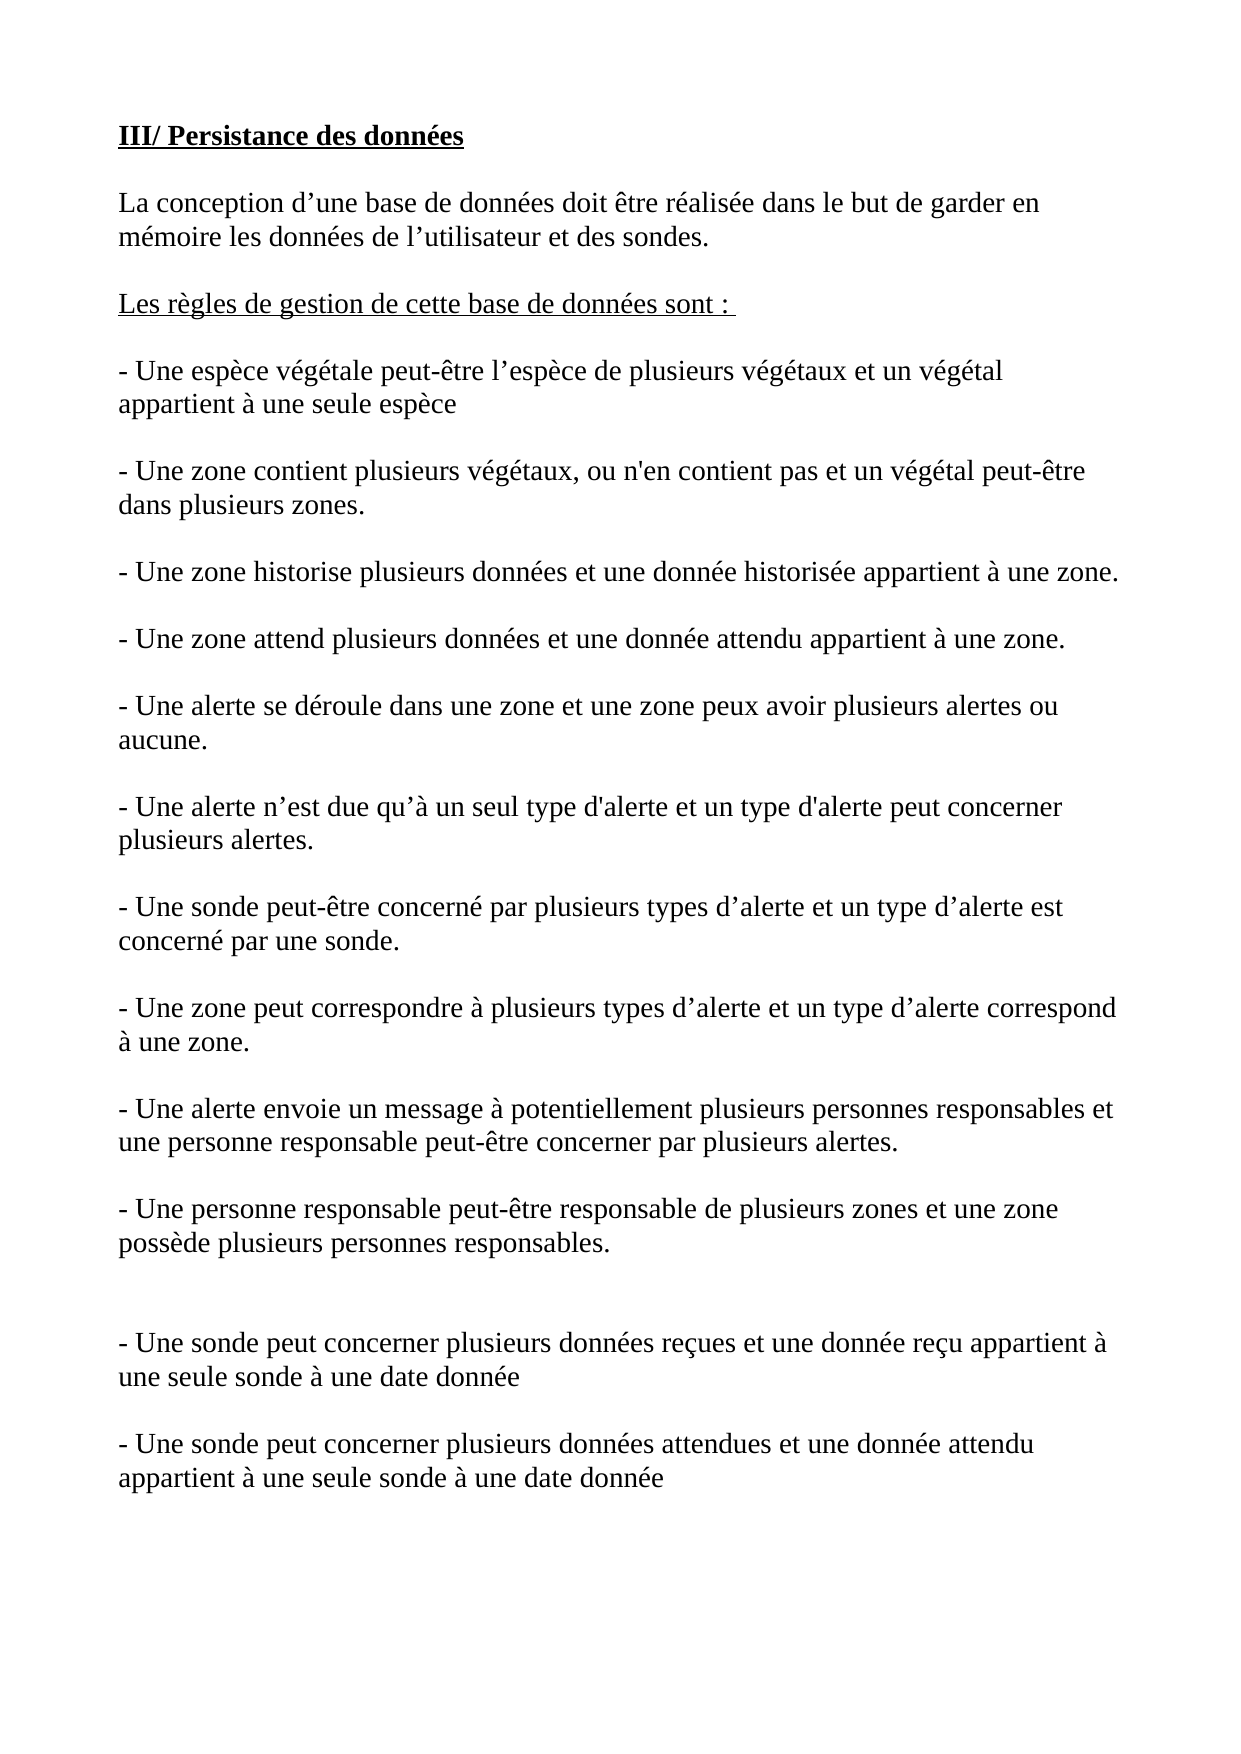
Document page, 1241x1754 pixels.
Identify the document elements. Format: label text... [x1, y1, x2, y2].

text - Une zone peut correspondre à plusieurs types d’alerte et un type d’alerte correspond à une zone. [118, 990, 1122, 1057]
text Les règles de gestion de cette base de données sont : [118, 286, 1122, 319]
text La conception d’une base de données doit être réalisée dans le but de garder en mémoire les données de l’utilisateur et des sondes. [118, 185, 1122, 252]
text III/ Persistance des données [118, 118, 1122, 152]
text - Une zone historise plusieurs données et une donnée historisée appartient à une zone. [118, 554, 1122, 588]
text - Une alerte se déroule dans une zone et une zone peux avoir plusieurs alertes ou aucune. [118, 688, 1122, 755]
text - Une zone contient plusieurs végétaux, ou n'en contient pas et un végétal peut-être dans plusieurs zones. [118, 453, 1122, 521]
text - Une sonde peut-être concerné par plusieurs types d’alerte et un type d’alerte est concerné par une sonde. [118, 889, 1122, 957]
text - Une espèce végétale peut-être l’espèce de plusieurs végétaux et un végétal appartient à une seule espèce [118, 353, 1122, 420]
text - Une personne responsable peut-être responsable de plusieurs zones et une zone possède plusieurs personnes responsables. [118, 1191, 1122, 1258]
text - Une alerte envoie un message à potentiellement plusieurs personnes responsables et une personne responsable peut-être concerner par plusieurs alertes. [118, 1091, 1122, 1158]
text - Une zone attend plusieurs données et une donnée attendu appartient à une zone. [118, 621, 1122, 655]
text - Une alerte n’est due qu’à un seul type d'alerte et un type d'alerte peut concerner plusieurs alertes. [118, 789, 1122, 856]
text - Une sonde peut concerner plusieurs données attendues et une donnée attendu appartient à une seule sonde à une date donnée [118, 1426, 1122, 1493]
text - Une sonde peut concerner plusieurs données reçues et une donnée reçu appartient à une seule sonde à une date donnée [118, 1326, 1122, 1393]
